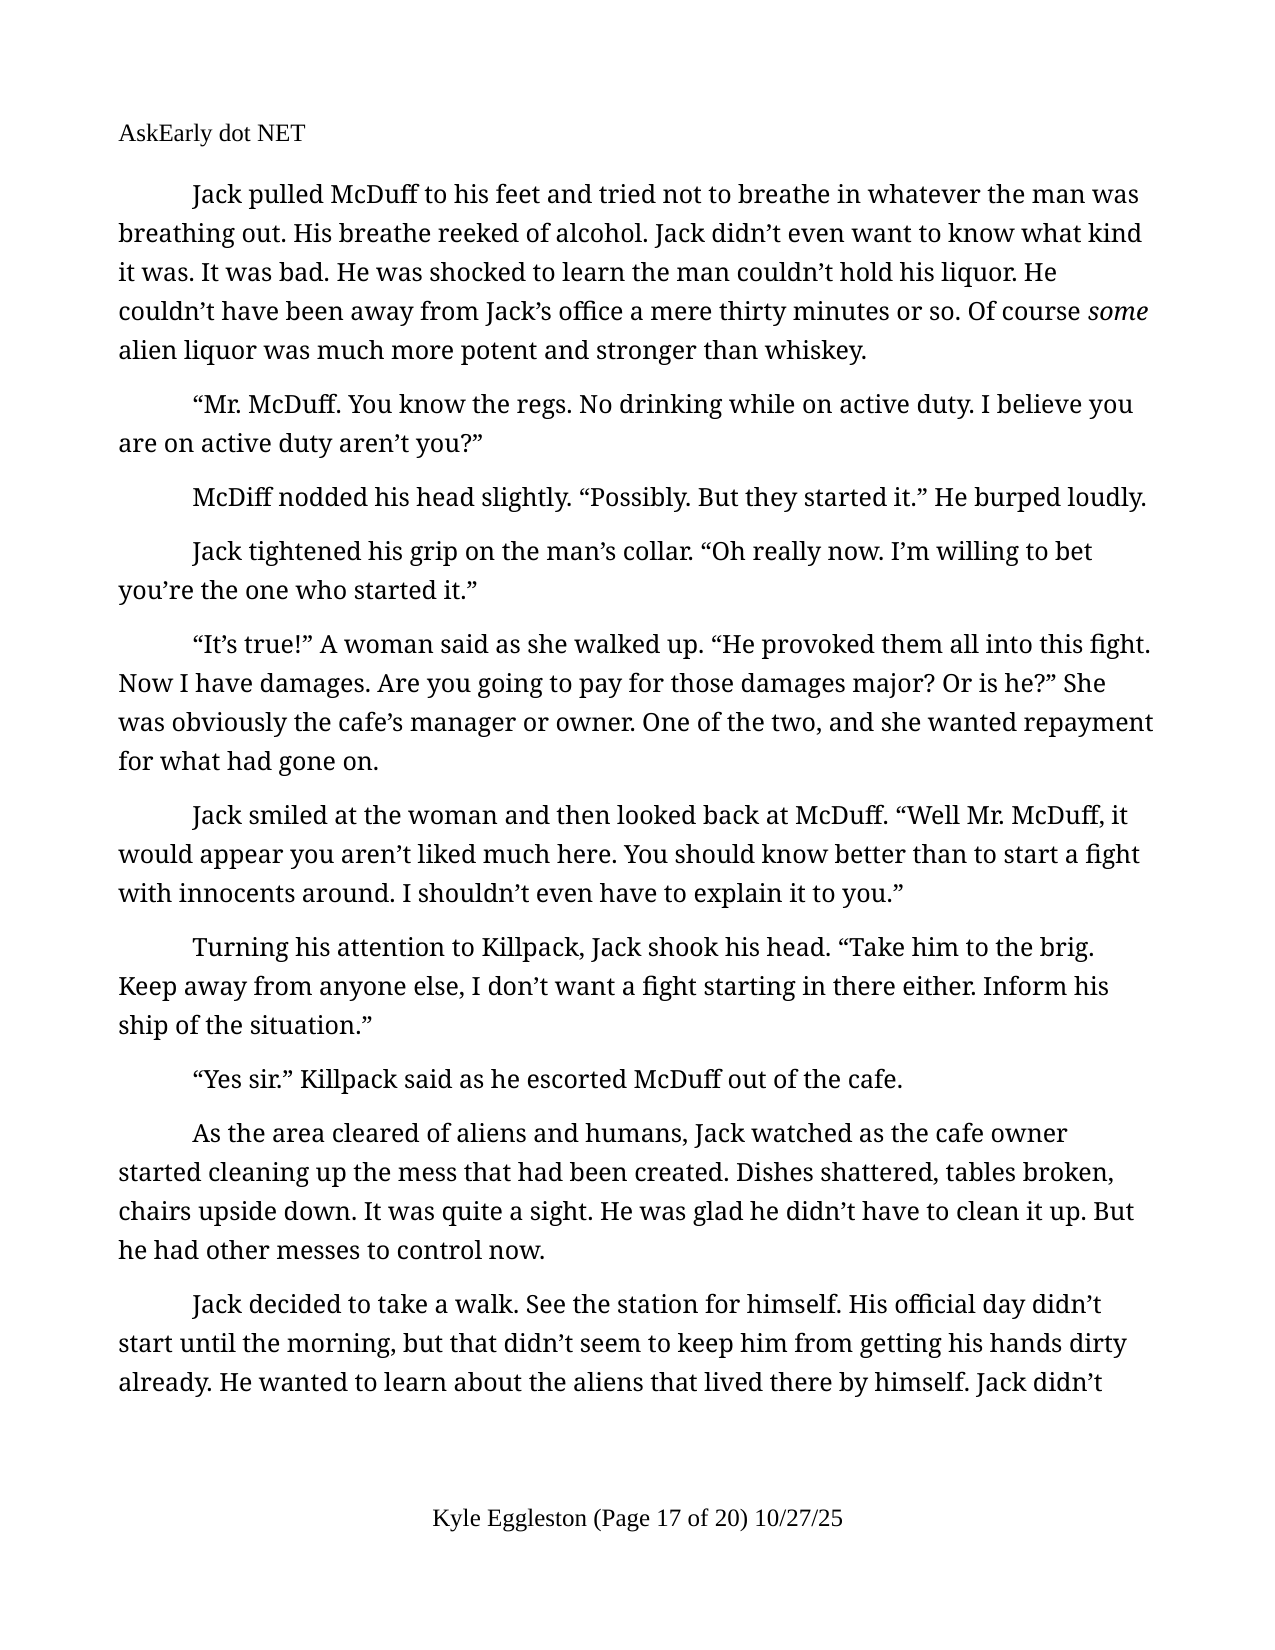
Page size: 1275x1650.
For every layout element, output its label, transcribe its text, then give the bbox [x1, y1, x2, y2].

text “It’s true!” A woman said as she walked up. “He provoked them all into this fight. Now I have damages. Are you going to pay for those damages major? Or is he?” She was obviously the cafe’s manager or owner. One of the two, and she wanted repayment for what had gone on. [118, 626, 1157, 778]
text Jack tightened his grip on the man’s collar. “Oh really now. I’m willing to bet you’re the one who started it.” [118, 533, 1157, 607]
text Jack pulled McDuff to his feet and tried not to breathe in whatever the man was breathing out. His breathe reeked of alcohol. Jack didn’t even want to know what kind it was. It was bad. He was shocked to learn the man couldn’t hold his liquor. He couldn’t have been away from Jack’s office a mere thirty minutes or so. Of course some alien liquor was much more potent and stronger than whiskey. [118, 176, 1157, 367]
text Jack decided to take a walk. See the station for himself. His official day didn’t start until the morning, but that didn’t seem to keep him from getting his hands dirty already. He wanted to learn about the aliens that lived there by himself. Jack didn’t [118, 1287, 1157, 1399]
text As the area cleared of aliens and humans, Jack watched as the cafe owner started cleaning up the mess that had been created. Dishes shattered, tables broken, chairs upside down. It was quite a sight. He was glad he didn’t have to clean it up. But he had other messes to control now. [118, 1116, 1157, 1267]
text McDiff nodded his head slightly. “Possibly. But they started it.” He burped loudly. [118, 480, 1157, 514]
text “Mr. McDuff. You know the regs. No drinking while on active duty. I believe you are on active duty aren’t you?” [118, 387, 1157, 460]
text “Yes sir.” Killpack said as he escorted McDuff out of the cafe. [118, 1062, 1157, 1096]
text Turning his attention to Killpack, Jack shook his head. “Take him to the brig. Keep away from anyone else, I don’t want a fight starting in there either. Inform his ship of the situation.” [118, 930, 1157, 1042]
text Jack smiled at the woman and then looked back at McDuff. “Well Mr. McDuff, it would appear you aren’t liked much here. You should know better than to start a fight with innocents around. I shouldn’t even have to explain it to you.” [118, 798, 1157, 910]
